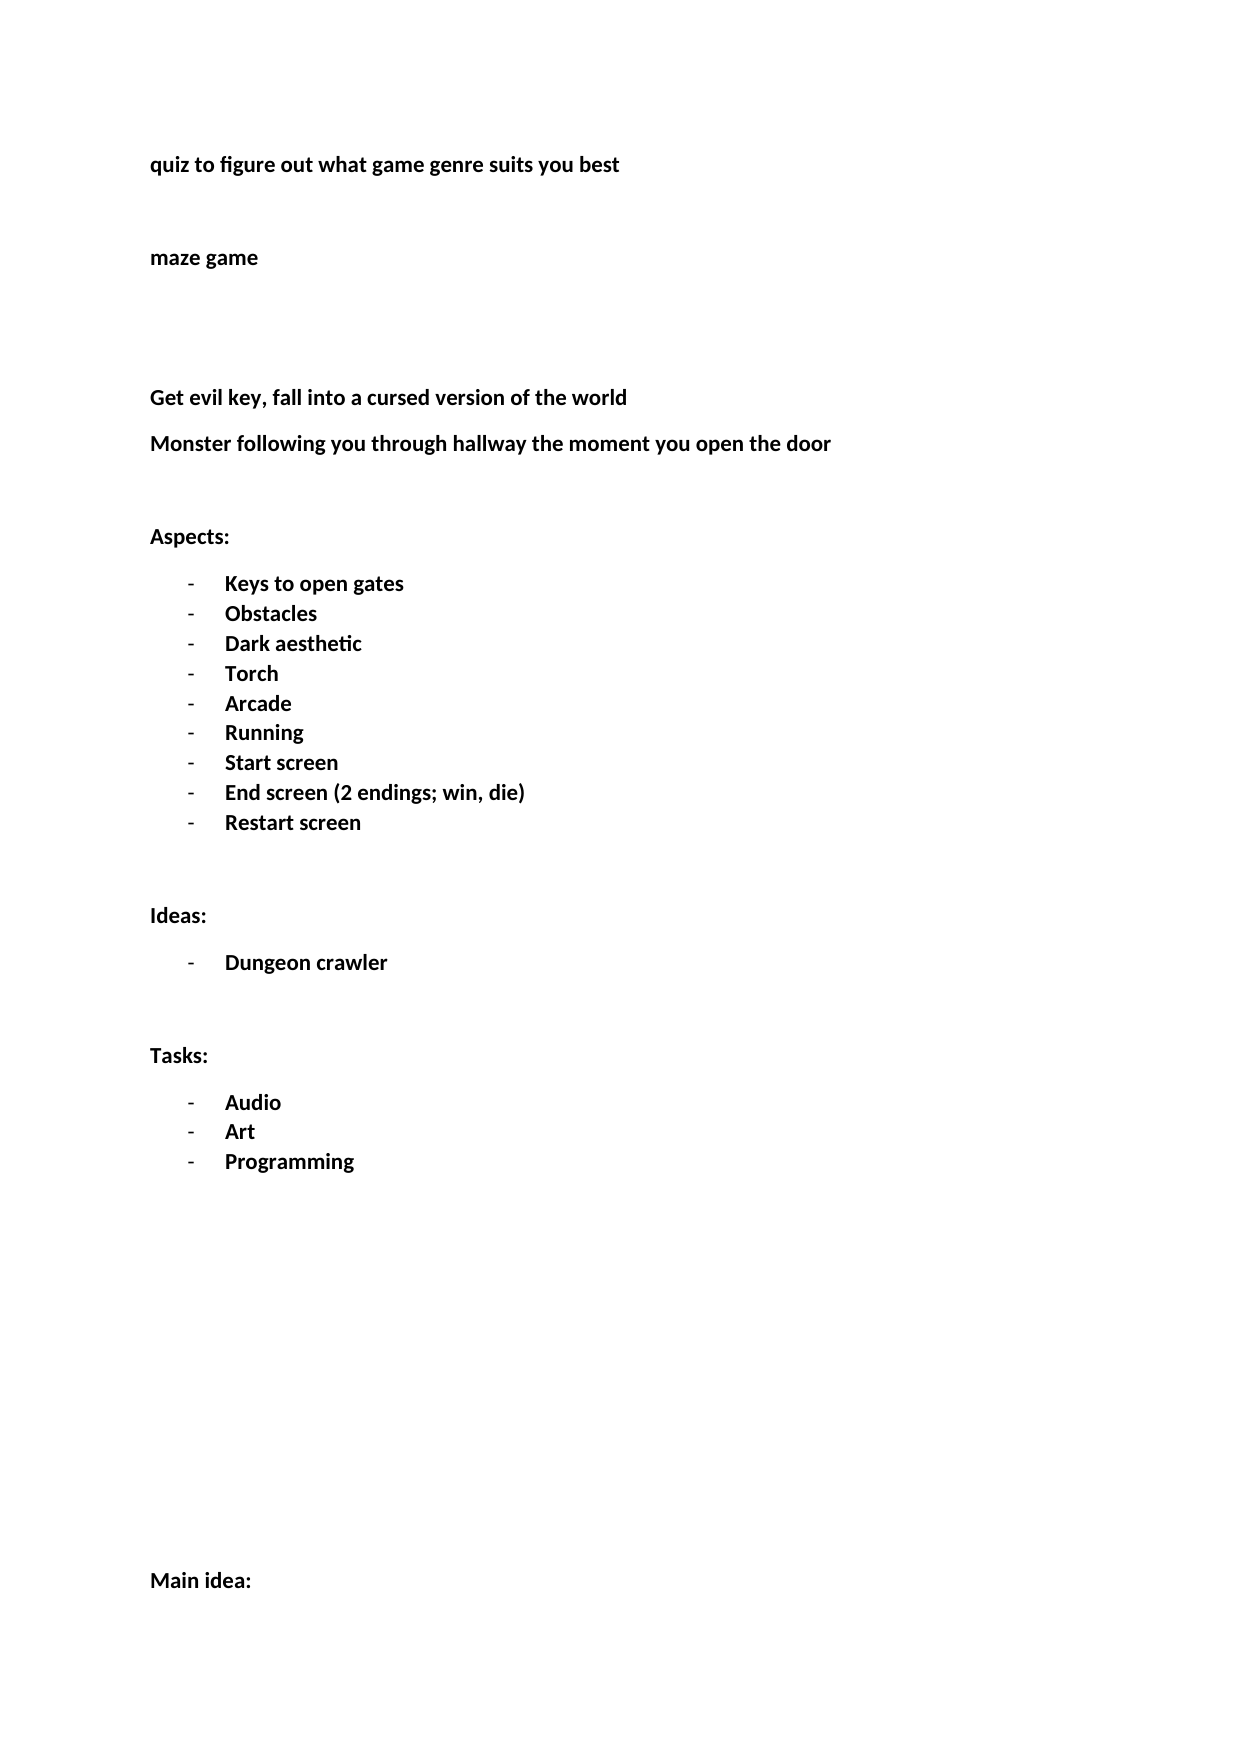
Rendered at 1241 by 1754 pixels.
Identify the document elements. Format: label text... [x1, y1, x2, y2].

text Tasks: [150, 1041, 1090, 1069]
list Obstacles [187, 599, 1090, 627]
text Main idea: [150, 1566, 1090, 1594]
list Programming [187, 1147, 1090, 1175]
text Aspects: [150, 522, 1090, 551]
list Start screen [187, 748, 1090, 776]
text quiz to figure out what game genre suits you best [150, 150, 1090, 178]
text Monster following you through hallway the moment you open the door [150, 429, 1090, 457]
list Torch [187, 659, 1090, 687]
list End screen (2 endings; win, die) [187, 778, 1090, 806]
list Restart screen [187, 808, 1090, 836]
list Arcade [187, 689, 1090, 717]
text maze game [150, 243, 1090, 271]
list Running [187, 718, 1090, 747]
list Dungeon crawler [187, 948, 1090, 976]
text Ideas: [150, 901, 1090, 929]
list Audio [187, 1088, 1090, 1116]
list Art [187, 1117, 1090, 1146]
list Keys to open gates [187, 569, 1090, 597]
text Get evil key, fall into a cursed version of the world [150, 383, 1090, 411]
list Dark aesthetic [187, 629, 1090, 657]
